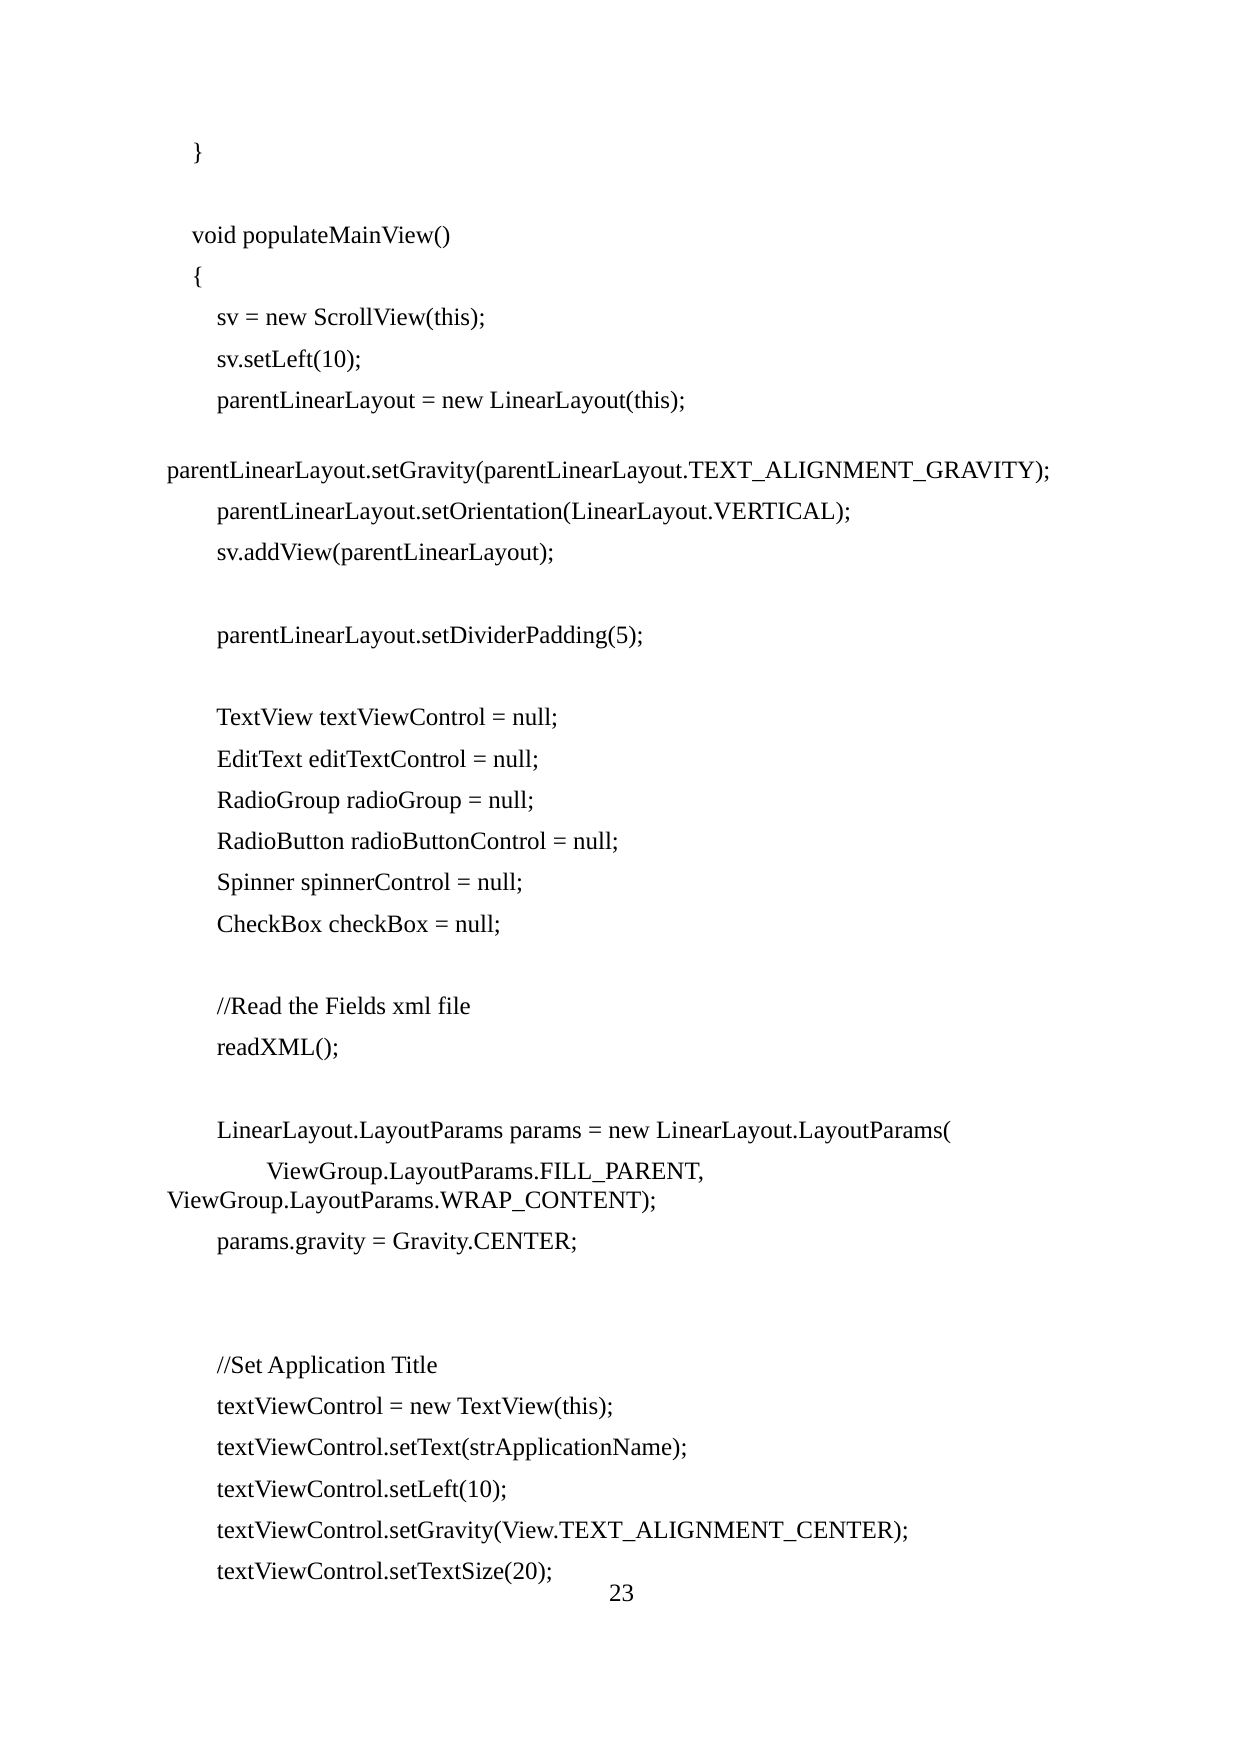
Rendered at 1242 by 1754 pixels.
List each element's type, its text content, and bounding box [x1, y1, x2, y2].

text RadioButton radioButtonControl = null; [167, 826, 1067, 855]
text TextView textViewControl = null; [167, 702, 1067, 731]
text { [167, 261, 1067, 290]
text EditText editTextControl = null; [167, 744, 1067, 772]
text //Read the Fields xml file [167, 991, 1067, 1020]
text Spinner spinnerControl = null; [167, 867, 1067, 896]
text RadioGroup radioGroup = null; [167, 785, 1067, 814]
text CheckBox checkBox = null; [167, 909, 1067, 937]
text //Set Application Title [167, 1350, 1067, 1379]
text sv.addView(parentLinearLayout); [167, 537, 1067, 566]
text params.gravity = Gravity.CENTER; [167, 1226, 1067, 1255]
text parentLinearLayout = new LinearLayout(this); [167, 385, 1067, 414]
text void populateMainView() [167, 220, 1067, 249]
text LinearLayout.LayoutParams params = new LinearLayout.LayoutParams( [167, 1115, 1067, 1144]
text textViewControl.setLeft(10); [167, 1474, 1067, 1502]
text } [167, 137, 1067, 166]
text sv = new ScrollView(this); [167, 302, 1067, 331]
text parentLinearLayout.setOrientation(LinearLayout.VERTICAL); [167, 496, 1067, 525]
text sv.setLeft(10); [167, 344, 1067, 372]
text parentLinearLayout.setGravity(parentLinearLayout.TEXT_ALIGNMENT_GRAVITY); [167, 426, 1067, 484]
text textViewControl.setText(strApplicationName); [167, 1432, 1067, 1461]
text readXML(); [167, 1032, 1067, 1061]
text parentLinearLayout.setDividerPadding(5); [167, 620, 1067, 649]
text textViewControl.setGravity(View.TEXT_ALIGNMENT_CENTER); [167, 1515, 1067, 1544]
text textViewControl = new TextView(this); [167, 1391, 1067, 1420]
text textViewControl.setTextSize(20); [167, 1556, 1067, 1585]
text ViewGroup.LayoutParams.FILL_PARENT, ViewGroup.LayoutParams.WRAP_CONTENT); [167, 1156, 1067, 1214]
